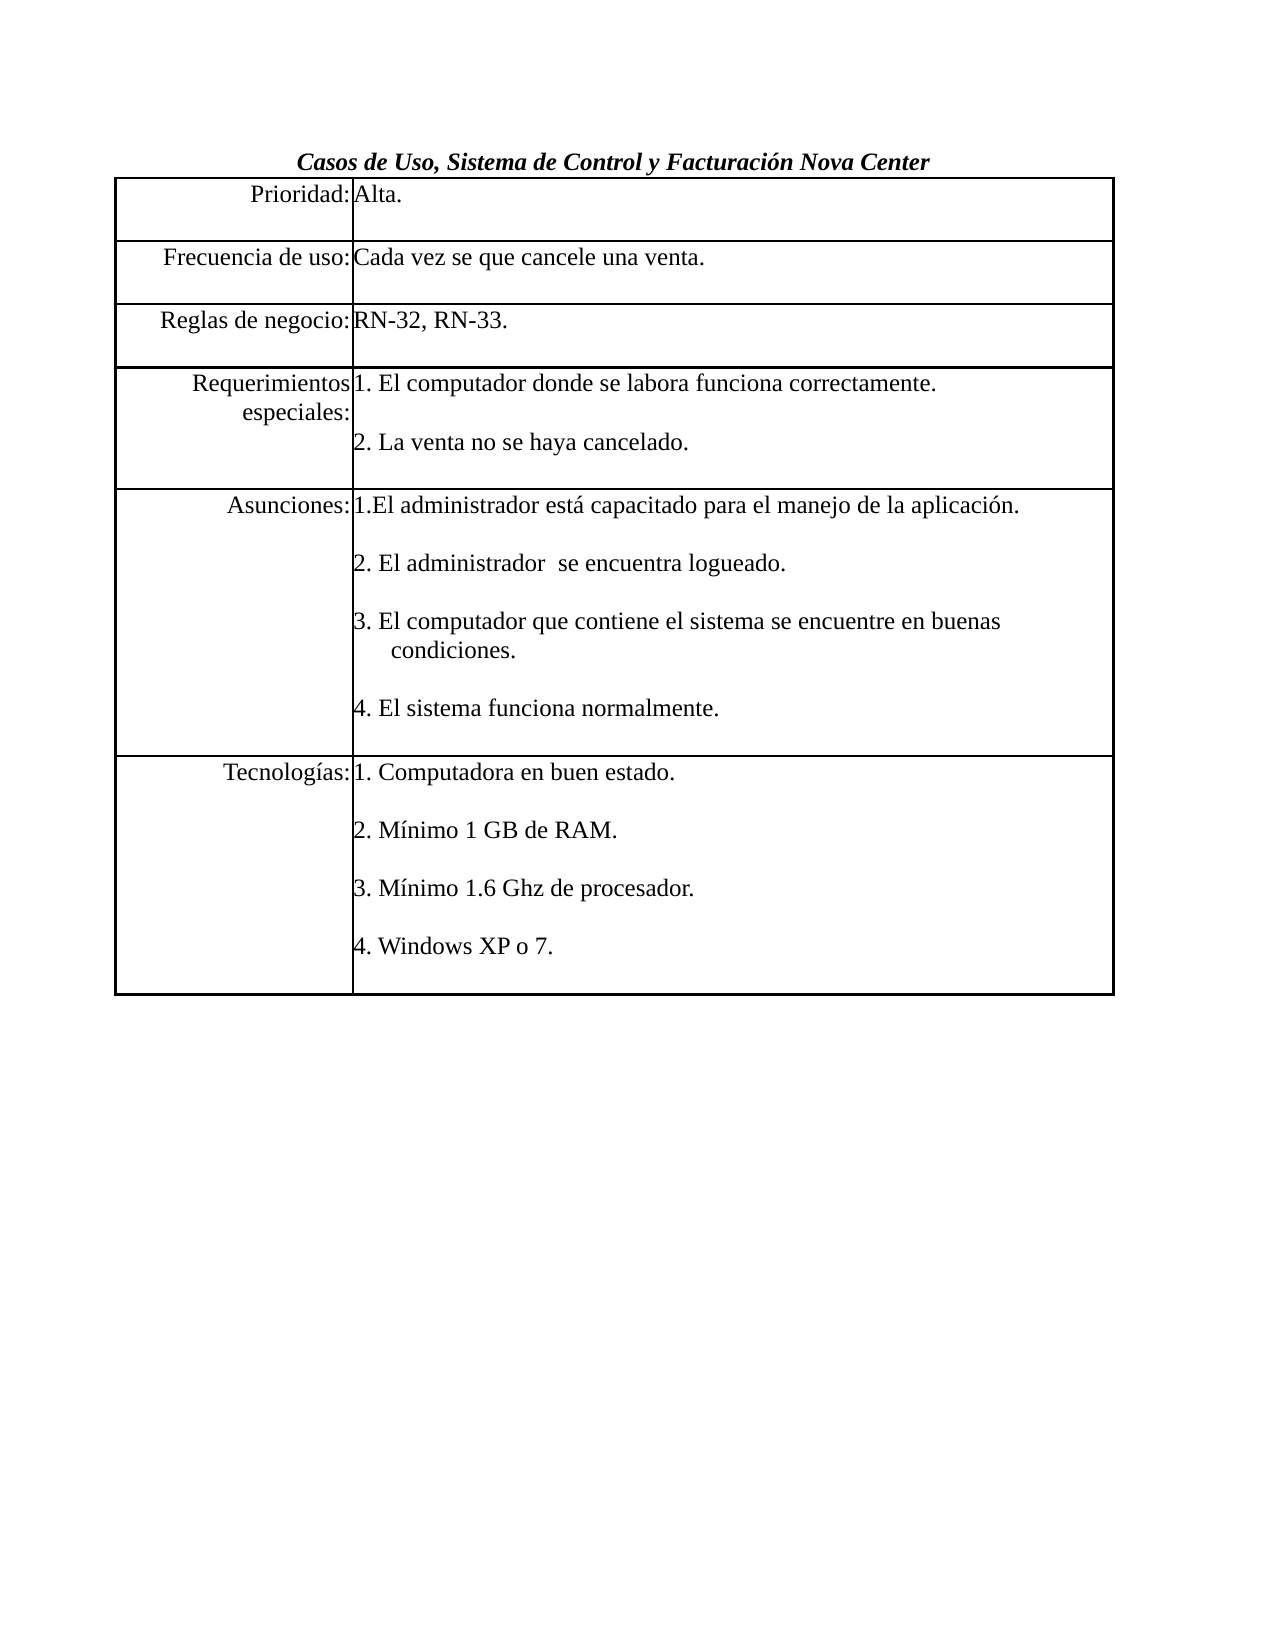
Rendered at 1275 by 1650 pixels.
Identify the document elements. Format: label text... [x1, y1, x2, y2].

table_cell 1. El computador donde se labora funciona correctamente. 2. La venta no se haya cancelado. [354, 369, 1112, 488]
table_cell Tecnologías: [117, 757, 352, 992]
table_cell Cada vez se que cancele una venta. [354, 242, 1112, 303]
table_cell Frecuencia de uso: [117, 242, 352, 303]
table_cell RN-32, RN-33. [354, 305, 1112, 366]
table_cell Alta. [354, 179, 1112, 240]
table_cell Reglas de negocio: [117, 305, 352, 366]
table_cell Requerimientos especiales: [117, 369, 352, 488]
table_cell 1. Computadora en buen estado. 2. Mínimo 1 GB de RAM. 3. Mínimo 1.6 Ghz de procesador. 4. Windows XP o 7. [354, 757, 1112, 992]
table_cell Prioridad: [117, 179, 352, 240]
table_cell Asunciones: [117, 490, 352, 754]
table_cell 1.El administrador está capacitado para el manejo de la aplicación. 2. El administrador se encuentra logueado. 3. El computador que contiene el sistema se encuentre en buenas condiciones. 4. El sistema funciona normalmente. [354, 490, 1112, 754]
